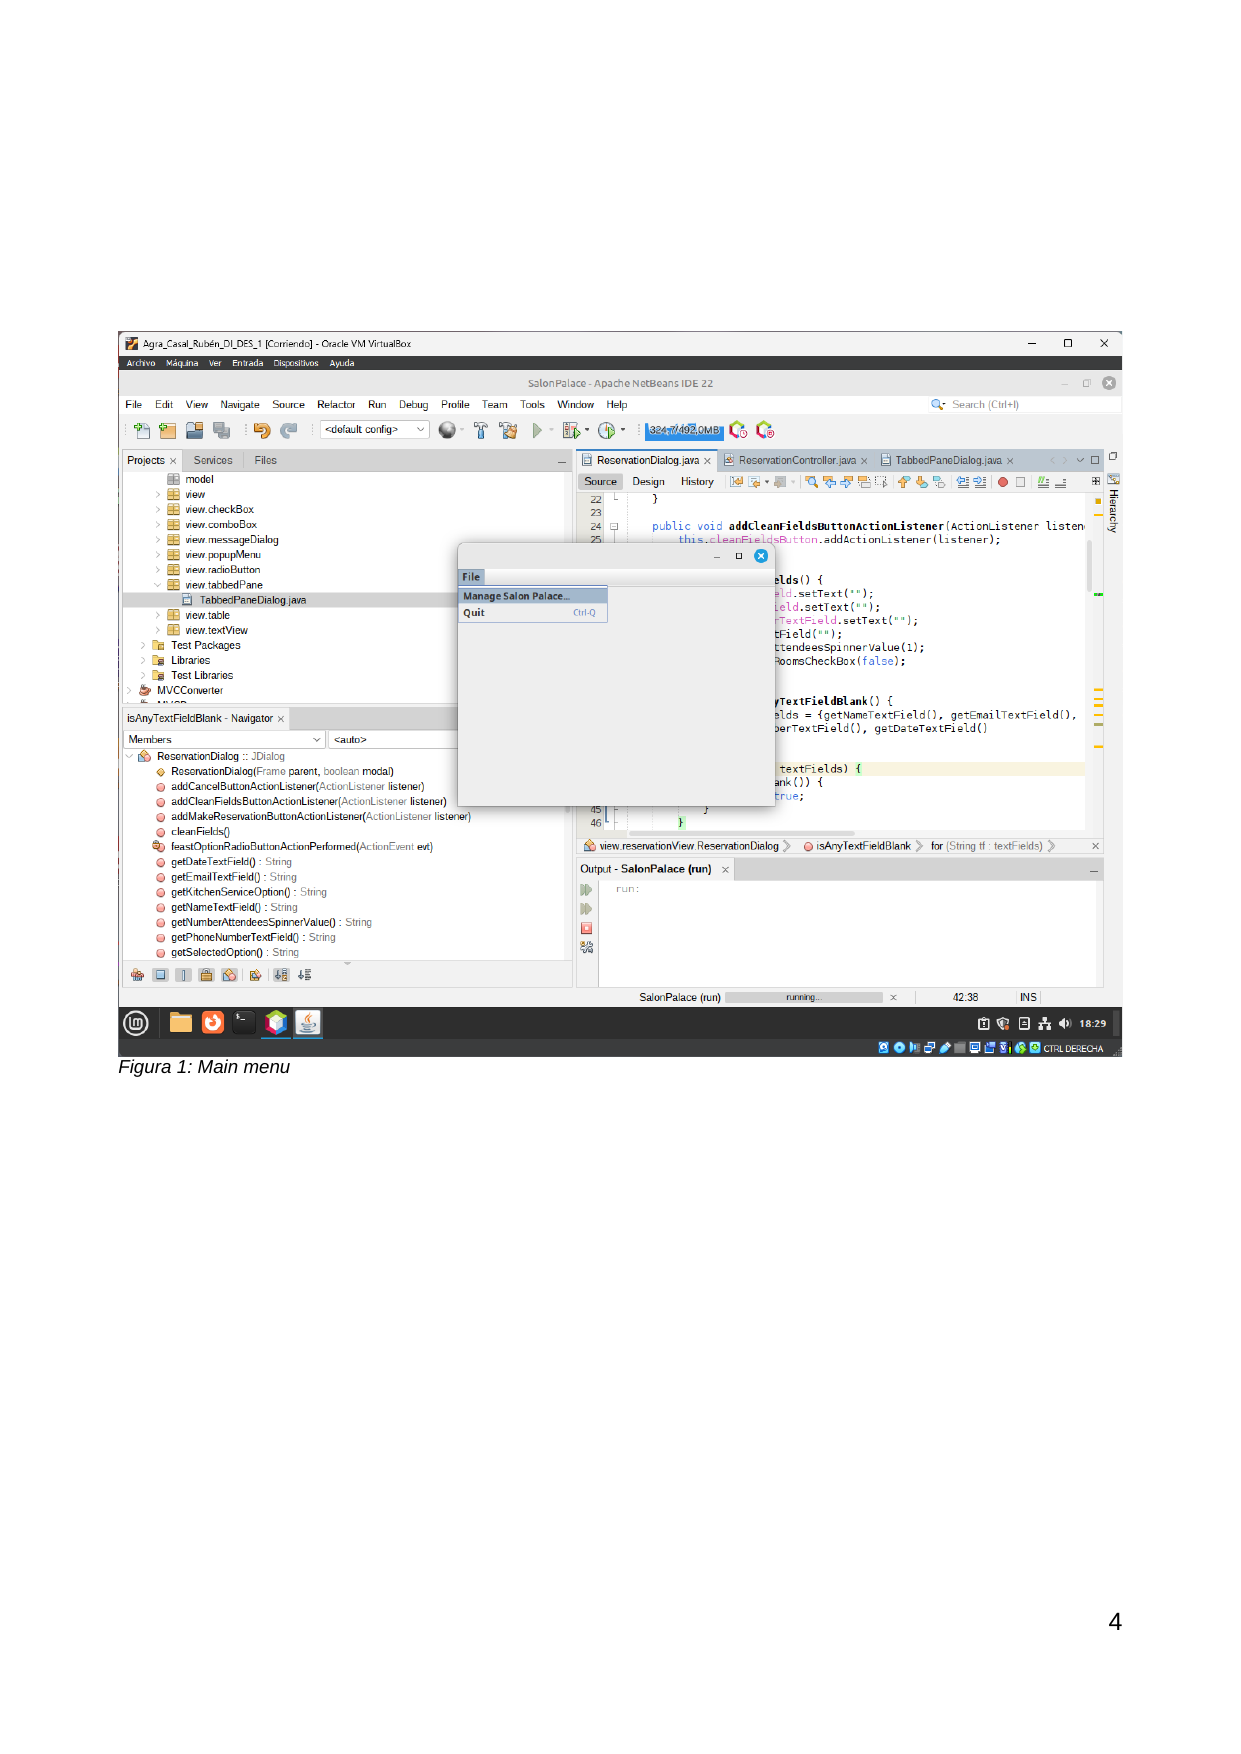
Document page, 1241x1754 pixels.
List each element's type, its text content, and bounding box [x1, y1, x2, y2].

picture [118, 331, 1123, 1057]
text Figura 1: Main menu [118, 1057, 1122, 1078]
